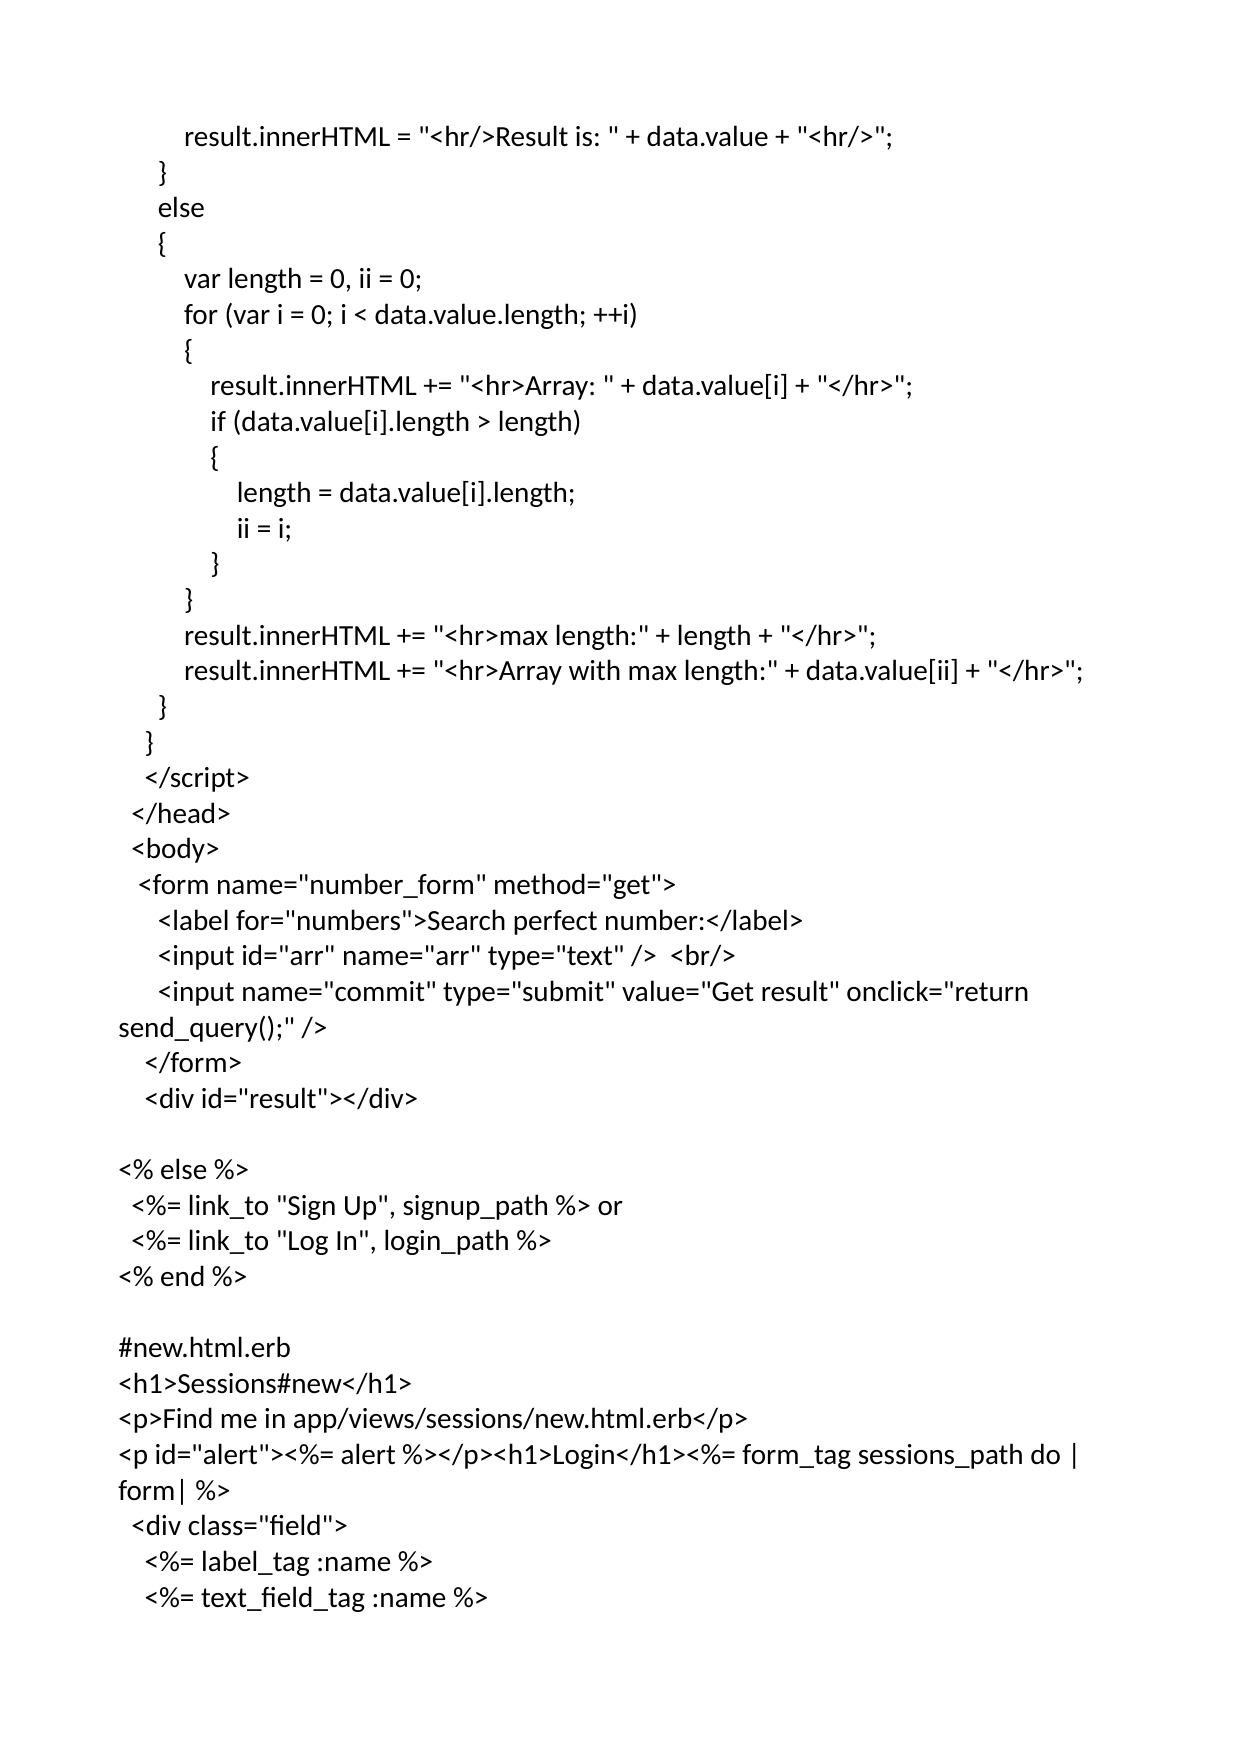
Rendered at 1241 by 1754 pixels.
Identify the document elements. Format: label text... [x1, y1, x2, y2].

text <input id="arr" name="arr" type="text" /> <br/> [118, 937, 1122, 973]
text ii = i; [118, 510, 1122, 546]
text result.innerHTML += "<hr>Array with max length:" + data.value[ii] + "</hr>"; [118, 652, 1122, 688]
text result.innerHTML += "<hr>Array: " + data.value[i] + "</hr>"; [118, 367, 1122, 403]
text } [118, 688, 1122, 724]
text <% end %> [118, 1258, 1122, 1294]
text length = data.value[i].length; [118, 474, 1122, 510]
text { [118, 332, 1122, 367]
text <label for="numbers">Search perfect number:</label> [118, 902, 1122, 937]
text result.innerHTML = "<hr/>Result is: " + data.value + "<hr/>"; [118, 118, 1122, 154]
text <h1>Sessions#new</h1> [118, 1365, 1122, 1401]
text </script> [118, 759, 1122, 795]
text <%= text_field_tag :name %> [118, 1579, 1122, 1614]
text for (var i = 0; i < data.value.length; ++i) [118, 296, 1122, 332]
text <p id="alert"><%= alert %></p><h1>Login</h1><%= form_tag sessions_path do |form| %> [118, 1436, 1122, 1507]
text </head> [118, 795, 1122, 831]
text } [118, 154, 1122, 189]
text } [118, 546, 1122, 581]
text <p>Find me in app/views/sessions/new.html.erb</p> [118, 1401, 1122, 1436]
text <%= link_to "Sign Up", signup_path %> or [118, 1187, 1122, 1222]
text <% else %> [118, 1151, 1122, 1187]
text <body> [118, 831, 1122, 866]
text result.innerHTML += "<hr>max length:" + length + "</hr>"; [118, 617, 1122, 652]
text <div id="result"></div> [118, 1080, 1122, 1116]
text <input name="commit" type="submit" value="Get result" onclick="return send_query();" /> [118, 973, 1122, 1044]
text <%= link_to "Log In", login_path %> [118, 1222, 1122, 1258]
text { [118, 439, 1122, 474]
text else [118, 189, 1122, 225]
text } [118, 724, 1122, 759]
text <form name="number_form" method="get"> [118, 866, 1122, 902]
text #new.html.erb [118, 1329, 1122, 1365]
text </form> [118, 1044, 1122, 1080]
text <div class="field"> [118, 1507, 1122, 1543]
text if (data.value[i].length > length) [118, 403, 1122, 439]
text <%= label_tag :name %> [118, 1543, 1122, 1579]
text var length = 0, ii = 0; [118, 261, 1122, 296]
text } [118, 581, 1122, 617]
text { [118, 225, 1122, 261]
